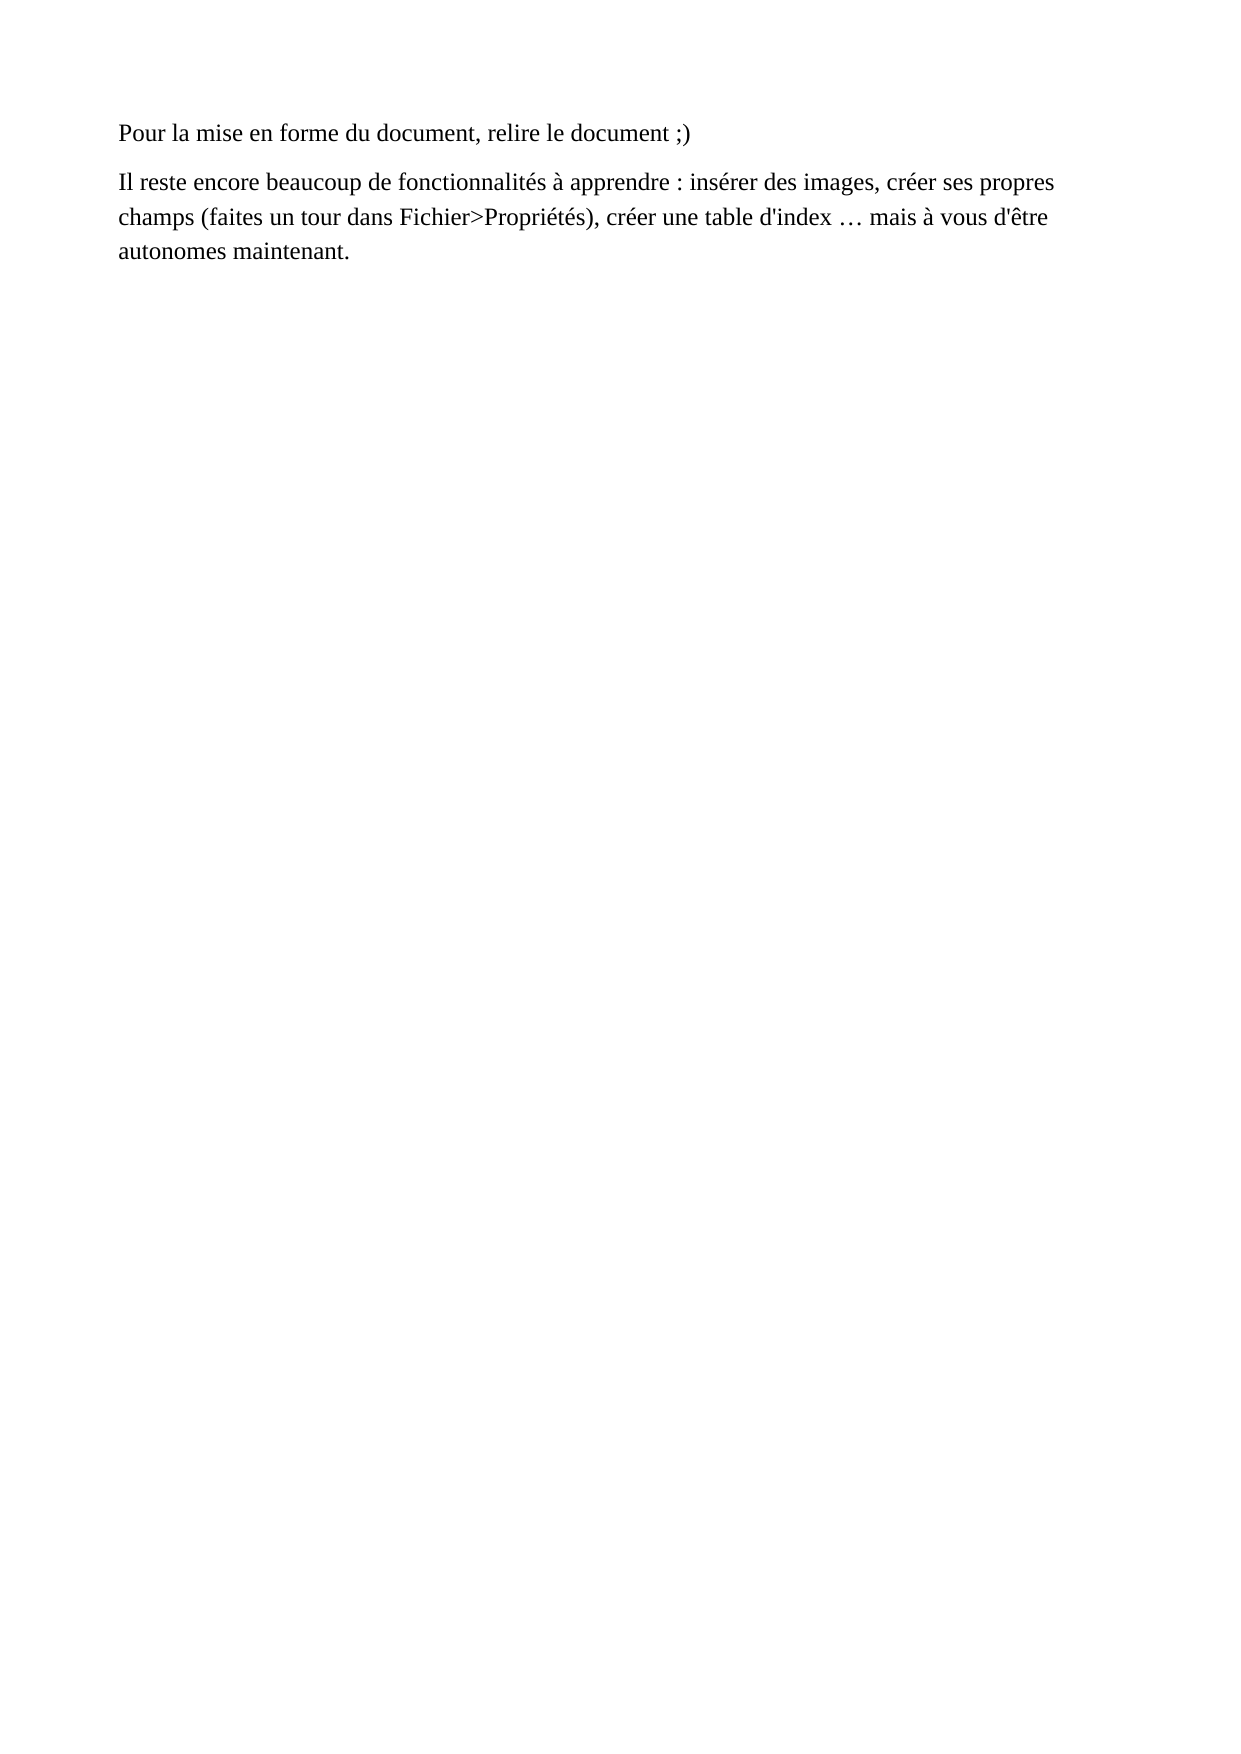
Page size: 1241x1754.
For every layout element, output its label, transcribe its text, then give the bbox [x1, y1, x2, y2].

text Pour la mise en forme du document, relire le document ;) [118, 118, 1122, 147]
text Il reste encore beaucoup de fonctionnalités à apprendre : insérer des images, créer ses propres champs (faites un tour dans Fichier>Propriétés), créer une table d'index … mais à vous d'être autonomes maintenant. [118, 167, 1122, 265]
